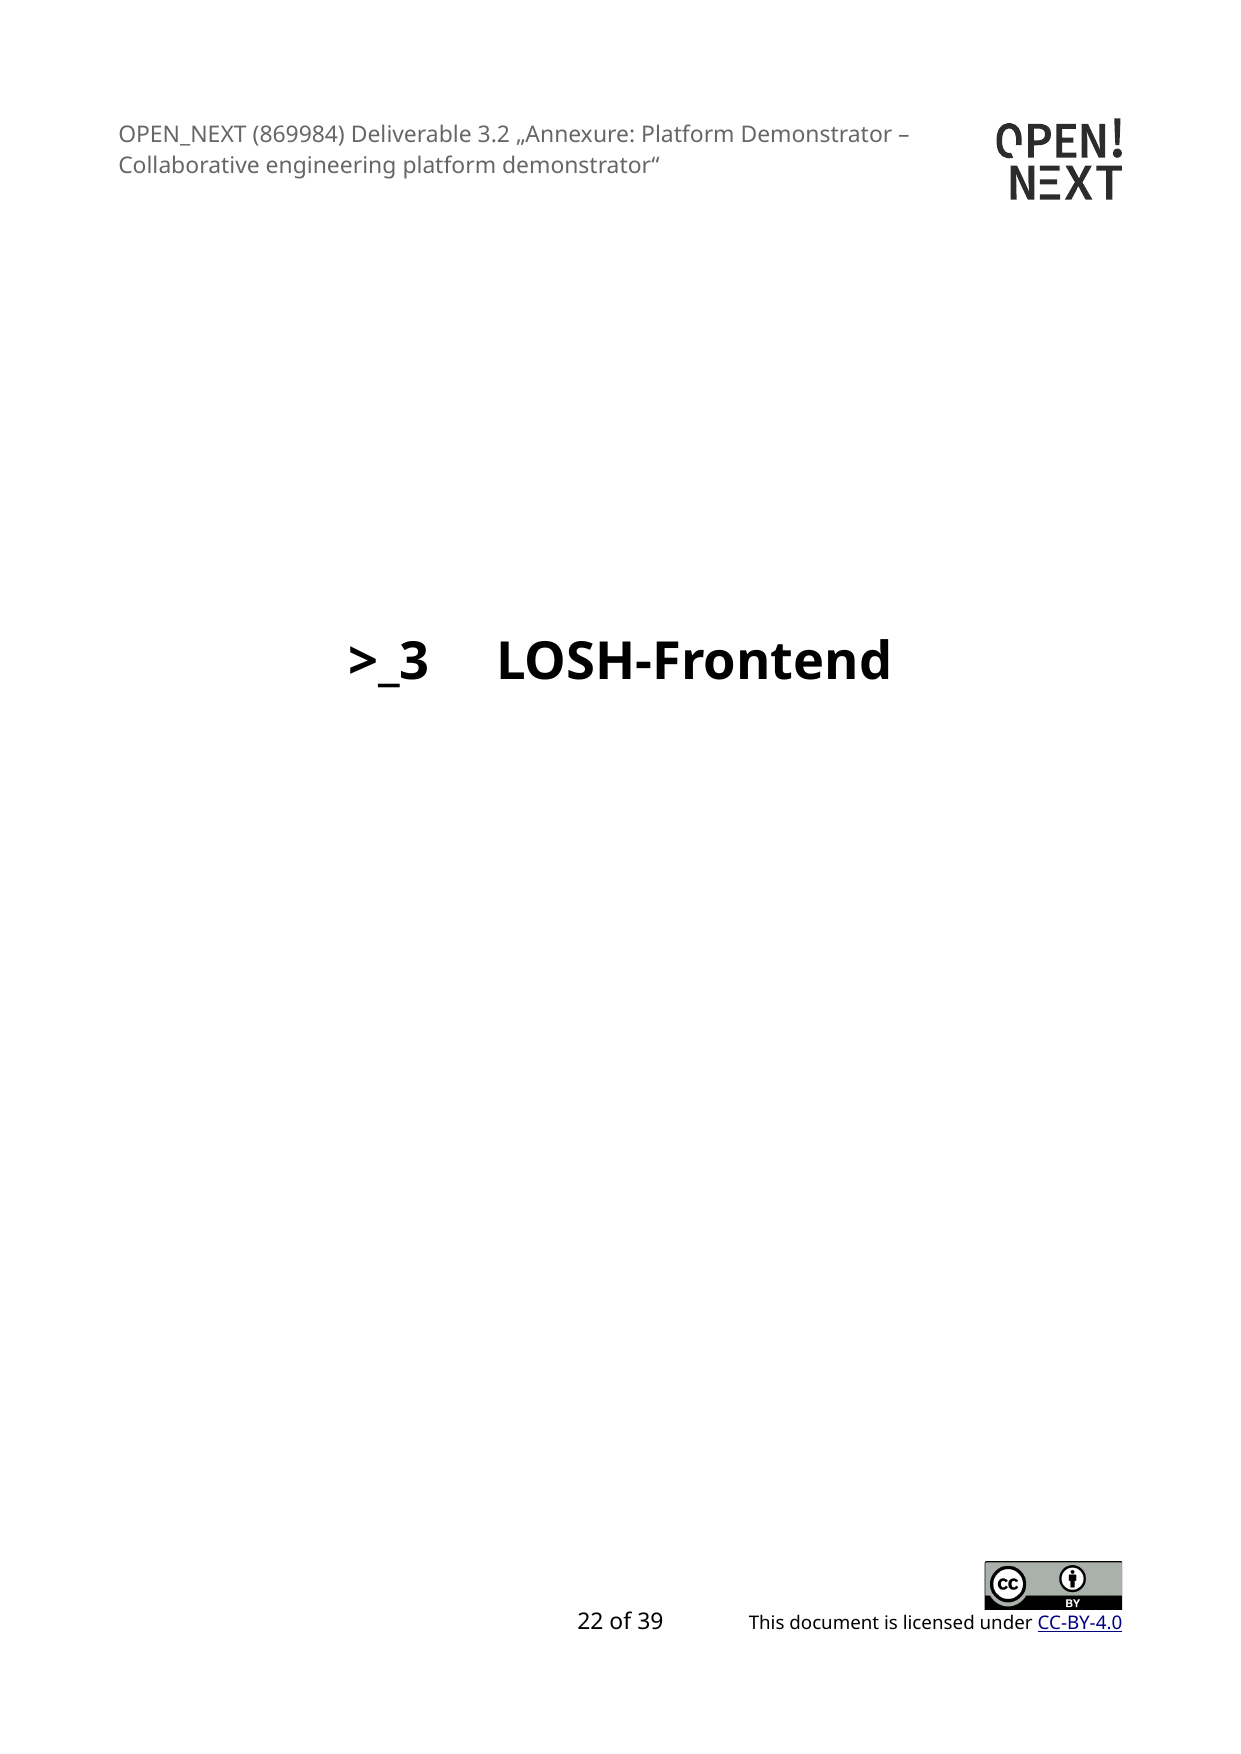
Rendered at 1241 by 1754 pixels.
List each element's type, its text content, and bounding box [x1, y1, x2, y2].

picture [984, 1561, 1123, 1610]
subtitle LOSH-Frontend [118, 623, 1122, 695]
